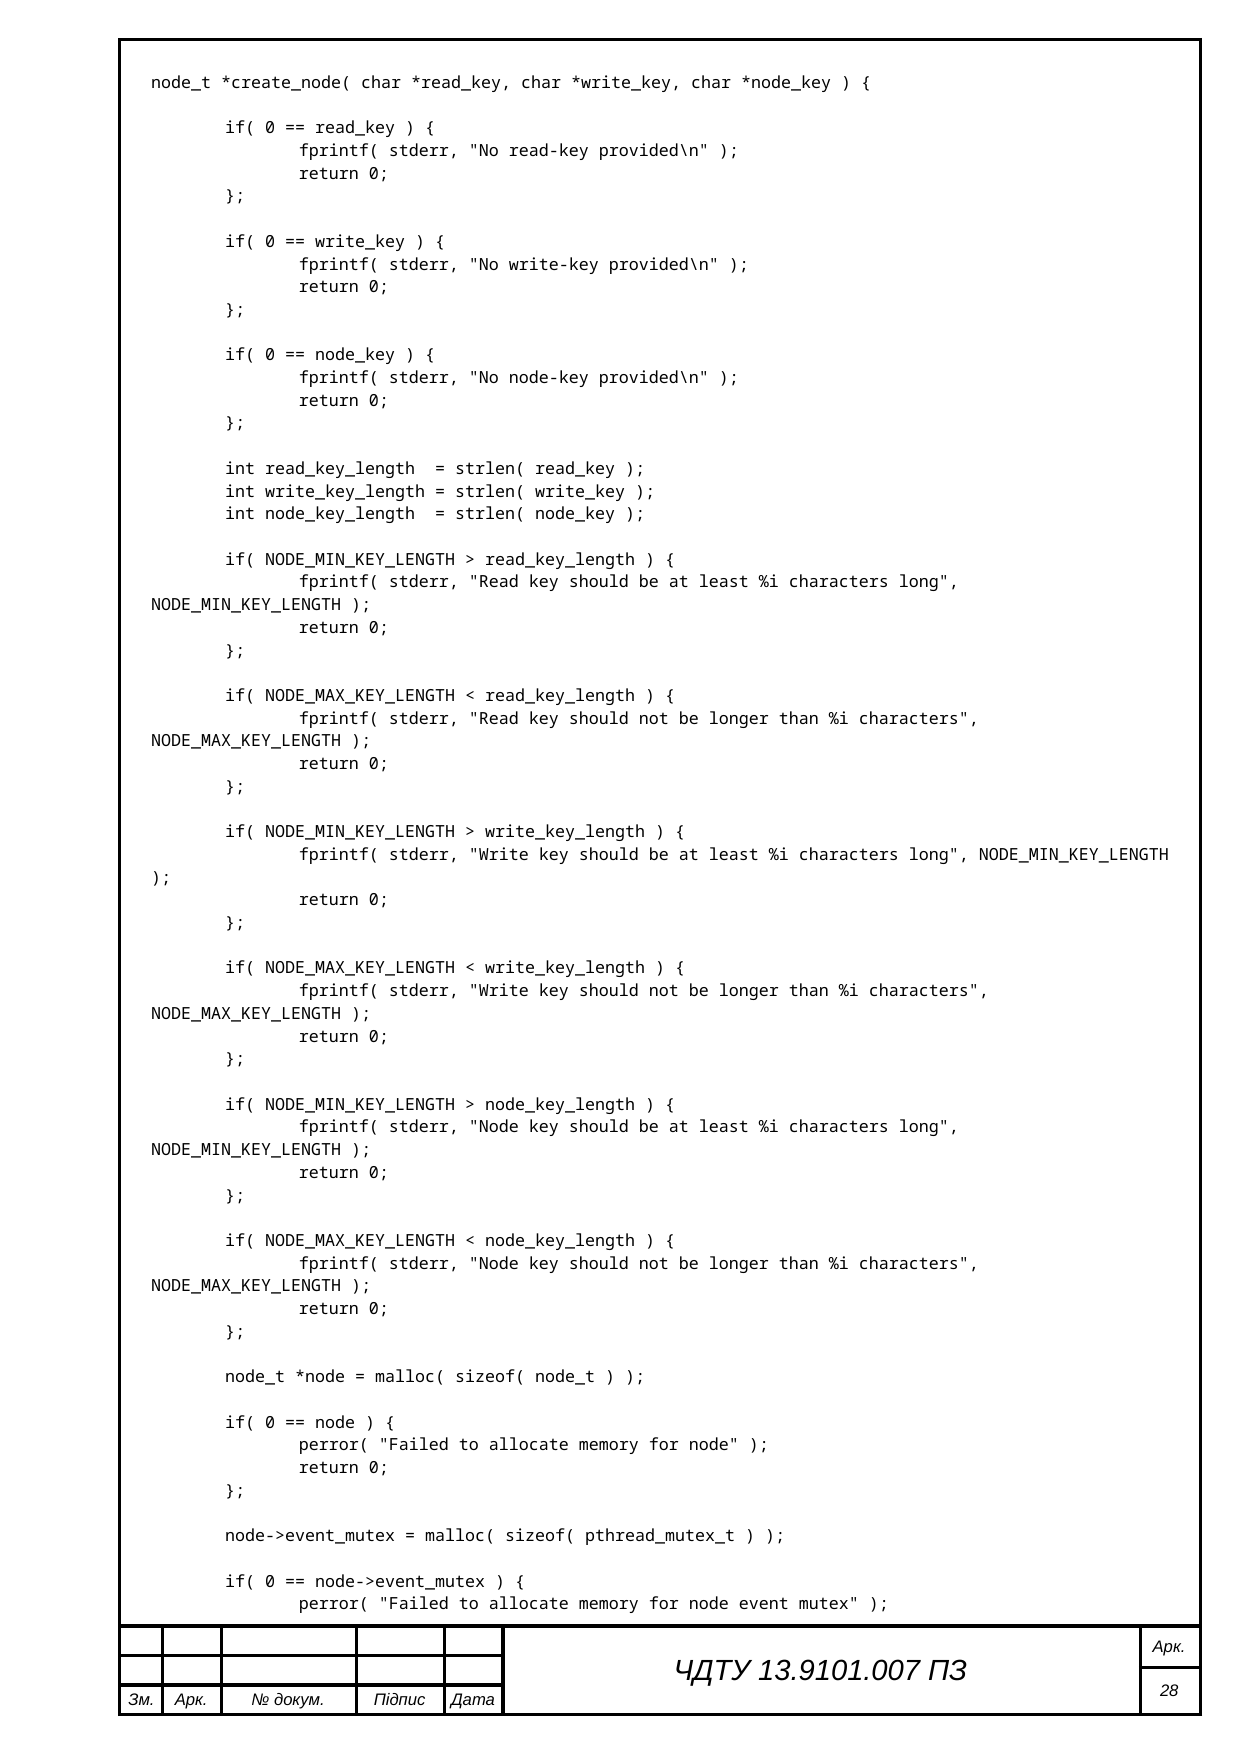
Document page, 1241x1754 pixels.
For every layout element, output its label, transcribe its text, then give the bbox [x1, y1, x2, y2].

text return 0; [151, 1024, 1170, 1047]
text }; [151, 638, 1170, 661]
text return 0; [151, 275, 1170, 298]
text if( NODE_MIN_KEY_LENGTH > read_key_length ) { [151, 547, 1170, 570]
text if( 0 == node ) { [151, 1410, 1170, 1433]
text fprintf( stderr, "No read-key provided\n" ); [151, 139, 1170, 161]
text }; [151, 911, 1170, 933]
text perror( "Failed to allocate memory for node" ); [151, 1433, 1170, 1456]
text }; [151, 774, 1170, 797]
text }; [151, 411, 1170, 434]
text node_t *node = malloc( sizeof( node_t ) ); [151, 1365, 1170, 1388]
text return 0; [151, 1456, 1170, 1478]
text if( NODE_MIN_KEY_LENGTH > node_key_length ) { [151, 1092, 1170, 1115]
text if( NODE_MAX_KEY_LENGTH < read_key_length ) { [151, 684, 1170, 706]
text if( 0 == node_key ) { [151, 343, 1170, 366]
text if( NODE_MIN_KEY_LENGTH > write_key_length ) { [151, 820, 1170, 843]
text int read_key_length = strlen( read_key ); [151, 457, 1170, 479]
text if( NODE_MAX_KEY_LENGTH < node_key_length ) { [151, 1229, 1170, 1251]
text int node_key_length = strlen( node_key ); [151, 502, 1170, 525]
text fprintf( stderr, "No write-key provided\n" ); [151, 252, 1170, 275]
text return 0; [151, 388, 1170, 411]
text }; [151, 1047, 1170, 1070]
text if( NODE_MAX_KEY_LENGTH < write_key_length ) { [151, 956, 1170, 979]
text return 0; [151, 1161, 1170, 1183]
text return 0; [151, 752, 1170, 774]
text fprintf( stderr, "Read key should be at least %i characters long", NODE_MIN_KEY_LENGTH ); [151, 570, 1170, 616]
text fprintf( stderr, "No node-key provided\n" ); [151, 366, 1170, 388]
text node->event_mutex = malloc( sizeof( pthread_mutex_t ) ); [151, 1524, 1170, 1547]
text return 0; [151, 616, 1170, 638]
text }; [151, 184, 1170, 207]
text fprintf( stderr, "Read key should not be longer than %i characters", NODE_MAX_KEY_LENGTH ); [151, 706, 1170, 752]
text fprintf( stderr, "Write key should be at least %i characters long", NODE_MIN_KEY_LENGTH ); [151, 843, 1170, 888]
text fprintf( stderr, "Node key should be at least %i characters long", NODE_MIN_KEY_LENGTH ); [151, 1115, 1170, 1161]
text return 0; [151, 161, 1170, 184]
text }; [151, 298, 1170, 320]
text if( 0 == node->event_mutex ) { [151, 1569, 1170, 1592]
text fprintf( stderr, "Node key should not be longer than %i characters", NODE_MAX_KEY_LENGTH ); [151, 1251, 1170, 1297]
text if( 0 == write_key ) { [151, 229, 1170, 252]
text if( 0 == read_key ) { [151, 116, 1170, 139]
text }; [151, 1319, 1170, 1342]
text }; [151, 1183, 1170, 1206]
text int write_key_length = strlen( write_key ); [151, 479, 1170, 502]
text node_t *create_node( char *read_key, char *write_key, char *node_key ) { [151, 71, 1170, 93]
text }; [151, 1478, 1170, 1501]
text fprintf( stderr, "Write key should not be longer than %i characters", NODE_MAX_KEY_LENGTH ); [151, 979, 1170, 1024]
text return 0; [151, 888, 1170, 911]
text perror( "Failed to allocate memory for node event mutex" ); [151, 1592, 1170, 1615]
text return 0; [151, 1297, 1170, 1319]
